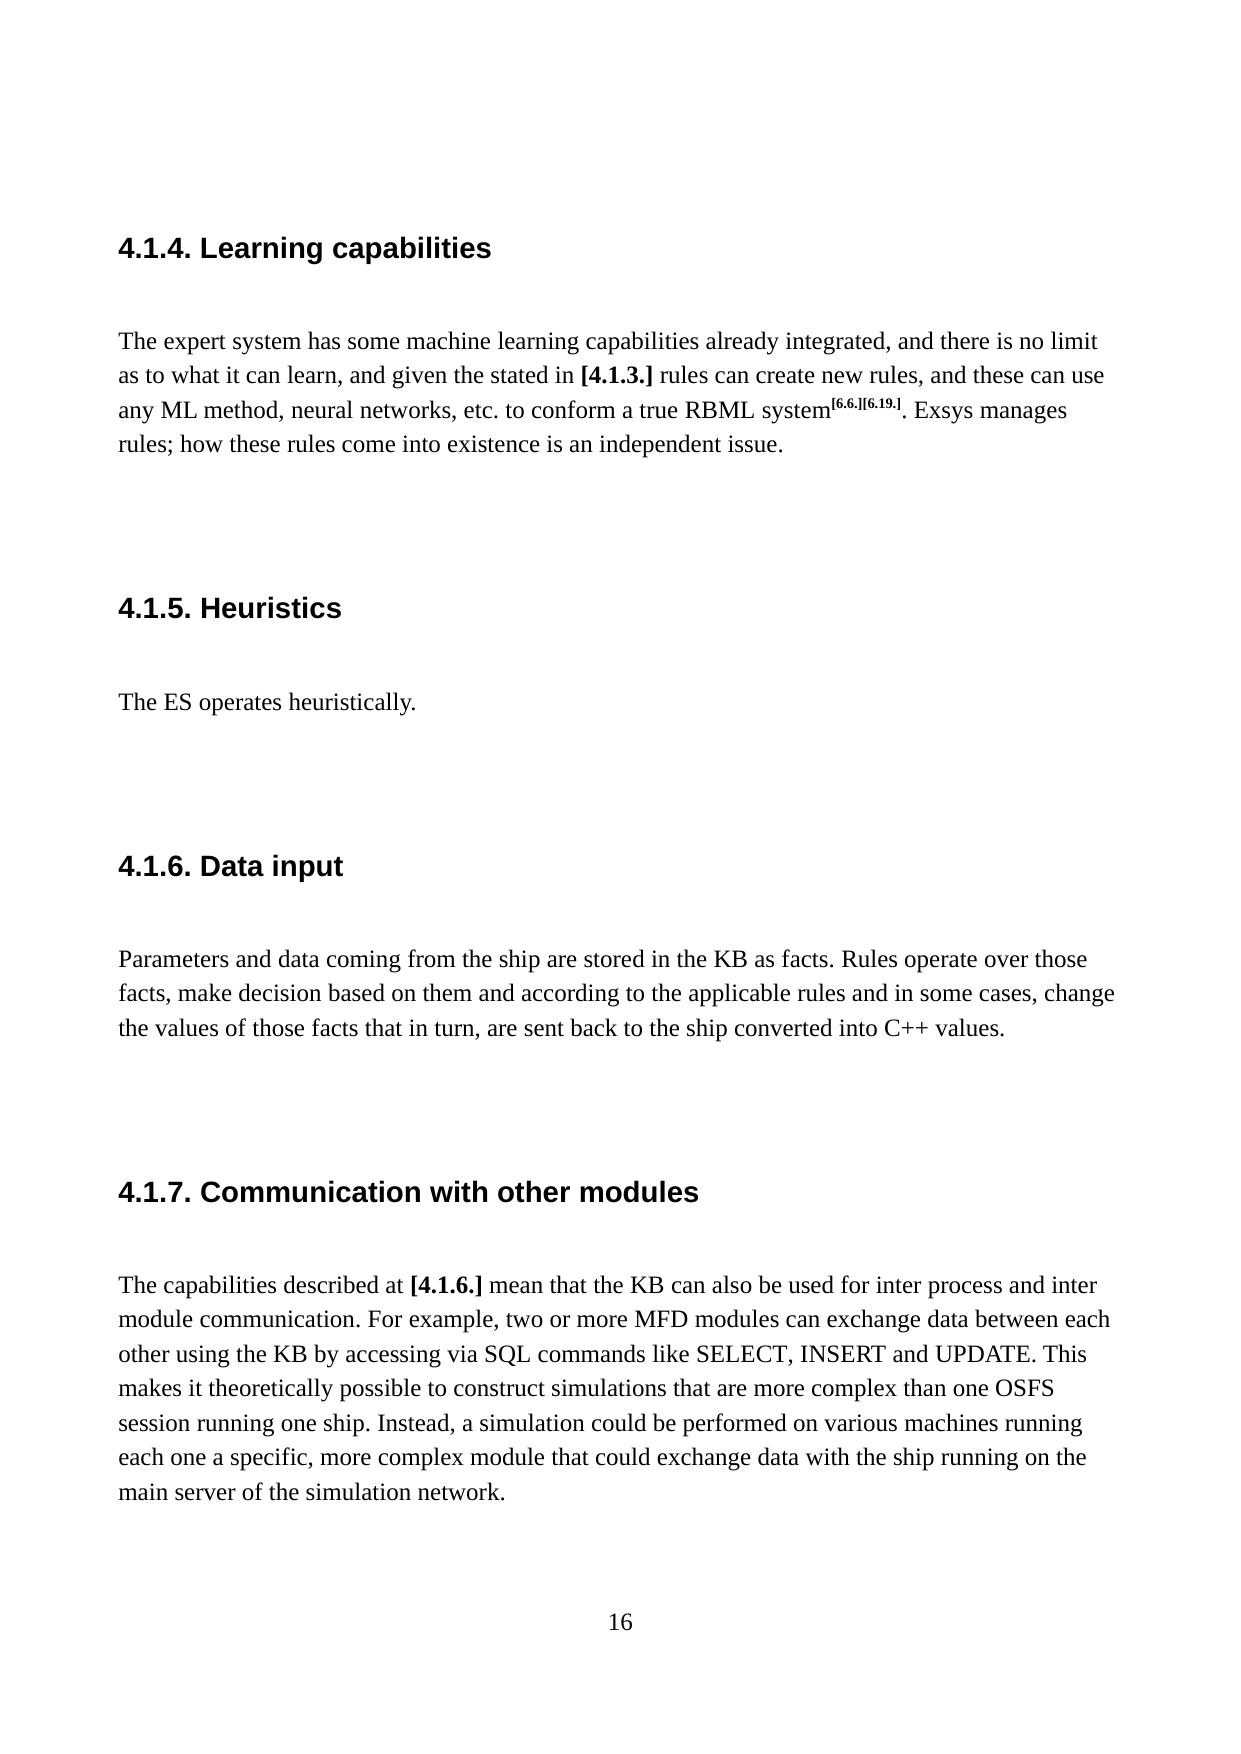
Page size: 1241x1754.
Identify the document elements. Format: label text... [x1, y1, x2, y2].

subtitle 4.1.4. Learning capabilities [118, 231, 1122, 264]
text The ES operates heuristically. [118, 687, 1122, 715]
text The capabilities described at [4.1.6.] mean that the KB can also be used for inter process and inter module communication. For example, two or more MFD modules can exchange data between each other using the KB by accessing via SQL commands like SELECT, INSERT and UPDATE. This makes it theoretically possible to construct simulations that are more complex than one OSFS session running one ship. Instead, a simulation could be performed on various machines running each one a specific, more complex module that could exchange data with the ship running on the main server of the simulation network. [118, 1270, 1122, 1505]
subtitle 4.1.6. Data input [118, 848, 1122, 882]
subtitle 4.1.7. Communication with other modules [118, 1174, 1122, 1208]
subtitle 4.1.5. Heuristics [118, 591, 1122, 625]
text The expert system has some machine learning capabilities already integrated, and there is no limit as to what it can learn, and given the stated in [4.1.3.] rules can create new rules, and these can use any ML method, neural networks, etc. to conform a true RBML system[6.6.][6.19.]. Exsys manages rules; how these rules come into existence is an independent issue. [118, 326, 1122, 458]
text Parameters and data coming from the ship are stored in the KB as facts. Rules operate over those facts, make decision based on them and according to the applicable rules and in some cases, change the values of those facts that in turn, are sent back to the ship converted into C++ values. [118, 944, 1122, 1041]
